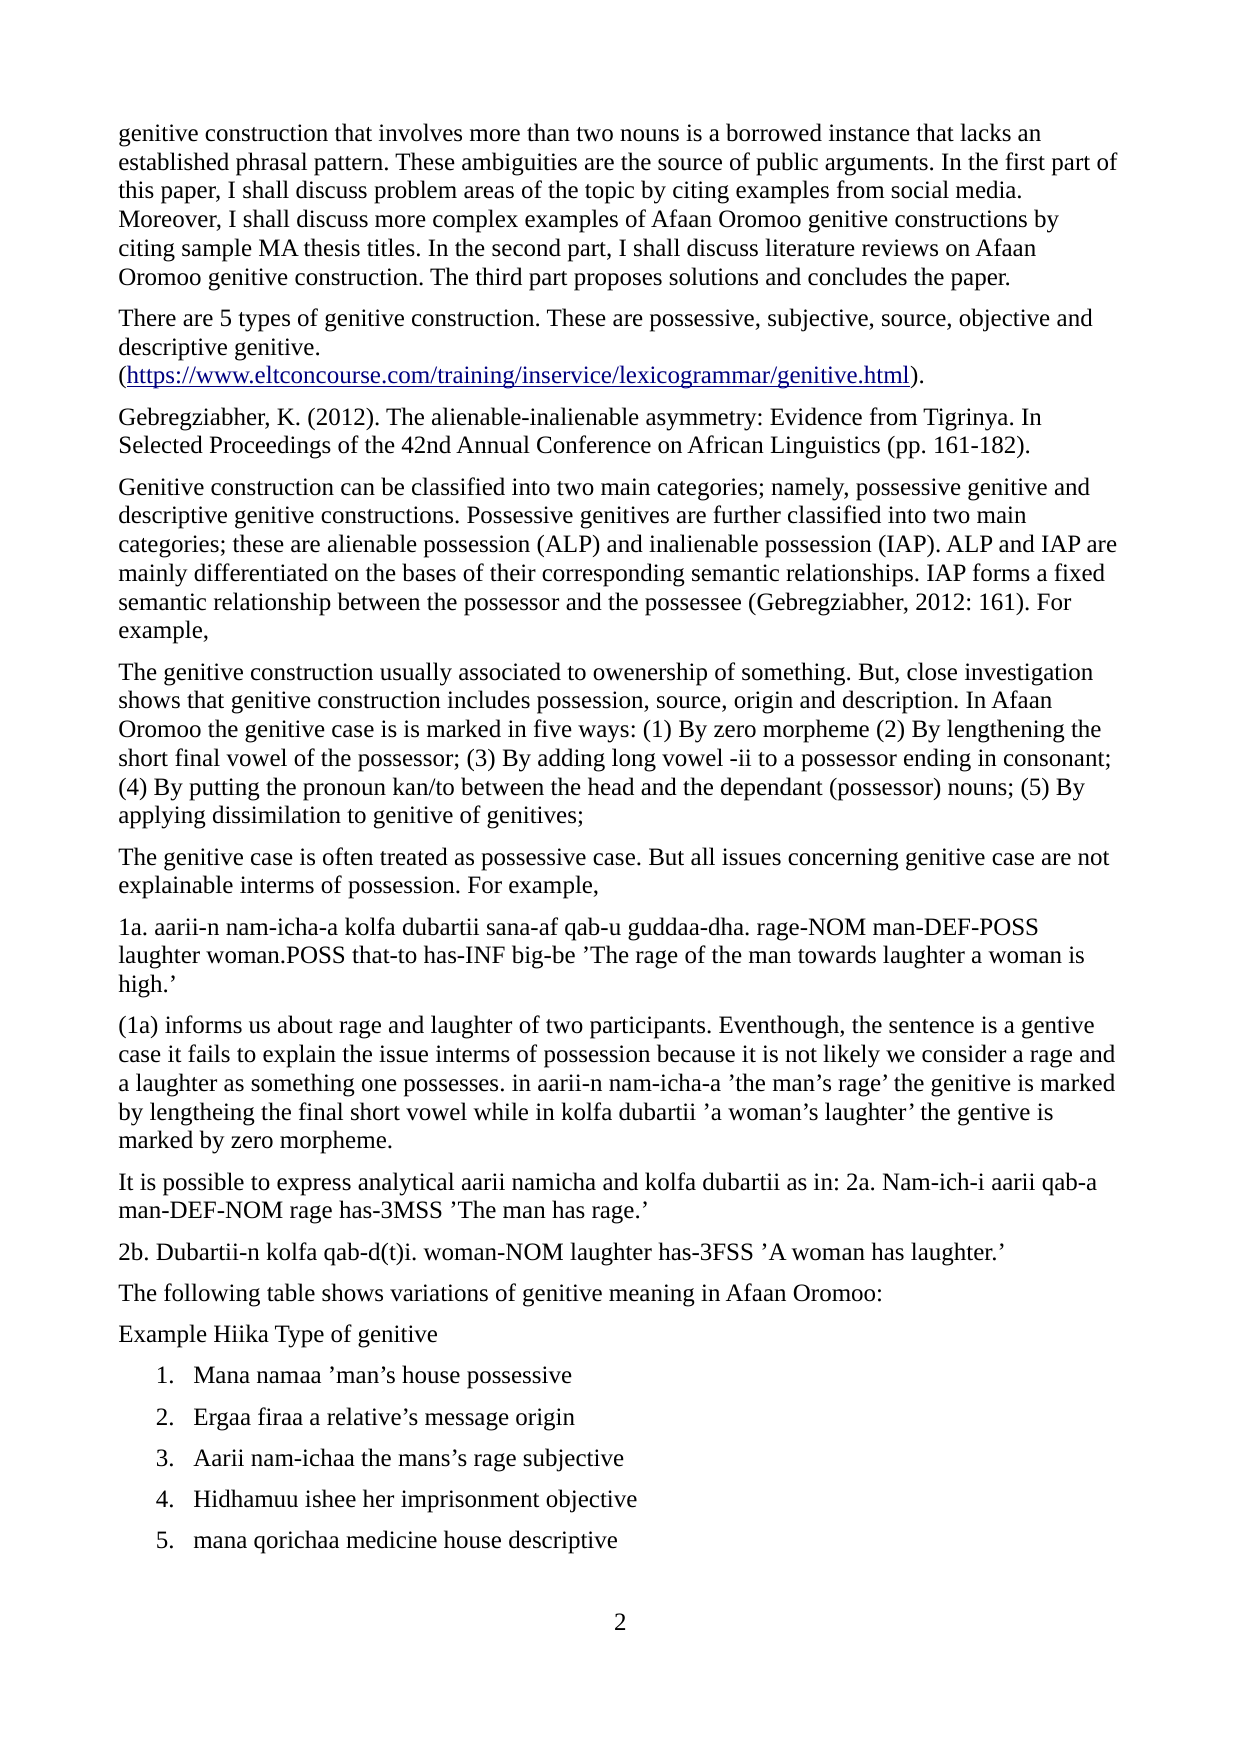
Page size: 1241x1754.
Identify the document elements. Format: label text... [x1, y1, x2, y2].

text Gebregziabher, K. (2012). The alienable-inalienable asymmetry: Evidence from Tigrinya. In Selected Proceedings of the 42nd Annual Conference on African Linguistics (pp. 161-182). [118, 402, 1122, 459]
text The genitive case is often treated as possessive case. But all issues concerning genitive case are not explainable interms of possession. For example, [118, 842, 1122, 899]
text Genitive construction can be classified into two main categories; namely, possessive genitive and descriptive genitive constructions. Possessive genitives are further classified into two main categories; these are alienable possession (ALP) and inalienable possession (IAP). ALP and IAP are mainly differentiated on the bases of their corresponding semantic relationships. IAP forms a fixed semantic relationship between the possessor and the possessee (Gebregziabher, 2012: 161). For example, [118, 472, 1122, 644]
text 1a. aarii-n nam-icha-a kolfa dubartii sana-af qab-u guddaa-dha. rage-NOM man-DEF-POSS laughter woman.POSS that-to has-INF big-be ’The rage of the man towards laughter a woman is high.’ [118, 912, 1122, 998]
text 2b. Dubartii-n kolfa qab-d(t)i. woman-NOM laughter has-3FSS ’A woman has laughter.’ [118, 1237, 1122, 1266]
list Mana namaa ’man’s house possessive [156, 1361, 1122, 1389]
list Hidhamuu ishee her imprisonment objective [156, 1484, 1122, 1513]
text It is possible to express analytical aarii namicha and kolfa dubartii as in: 2a. Nam-ich-i aarii qab-a man-DEF-NOM rage has-3MSS ’The man has rage.’ [118, 1167, 1122, 1224]
text There are 5 types of genitive construction. These are possessive, subjective, source, objective and descriptive genitive. (https://www.eltconcourse.com/training/inservice/lexicogrammar/genitive.html). [118, 303, 1122, 389]
text genitive construction that involves more than two nouns is a borrowed instance that lacks an established phrasal pattern. These ambiguities are the source of public arguments. In the first part of this paper, I shall discuss problem areas of the topic by citing examples from social media. Moreover, I shall discuss more complex examples of Afaan Oromoo genitive constructions by citing sample MA thesis titles. In the second part, I shall discuss literature reviews on Afaan Oromoo genitive construction. The third part proposes solutions and concludes the paper. [118, 118, 1122, 291]
text The genitive construction usually associated to owenership of something. But, close investigation shows that genitive construction includes possession, source, origin and description. In Afaan Oromoo the genitive case is is marked in five ways: (1) By zero morpheme (2) By lengthening the short final vowel of the possessor; (3) By adding long vowel -ii to a possessor ending in consonant; (4) By putting the pronoun kan/to between the head and the dependant (possessor) nouns; (5) By applying dissimilation to genitive of genitives; [118, 657, 1122, 829]
text Example Hiika Type of genitive [118, 1319, 1122, 1348]
list Ergaa firaa a relative’s message origin [156, 1402, 1122, 1431]
text (1a) informs us about rage and laughter of two participants. Eventhough, the sentence is a gentive case it fails to explain the issue interms of possession because it is not likely we consider a rage and a laughter as something one possesses. in aarii-n nam-icha-a ’the man’s rage’ the genitive is marked by lengtheing the final short vowel while in kolfa dubartii ’a woman’s laughter’ the gentive is marked by zero morpheme. [118, 1011, 1122, 1154]
text The following table shows variations of genitive meaning in Afaan Oromoo: [118, 1278, 1122, 1307]
list mana qorichaa medicine house descriptive [156, 1526, 1122, 1554]
list Aarii nam-ichaa the mans’s rage subjective [156, 1443, 1122, 1472]
